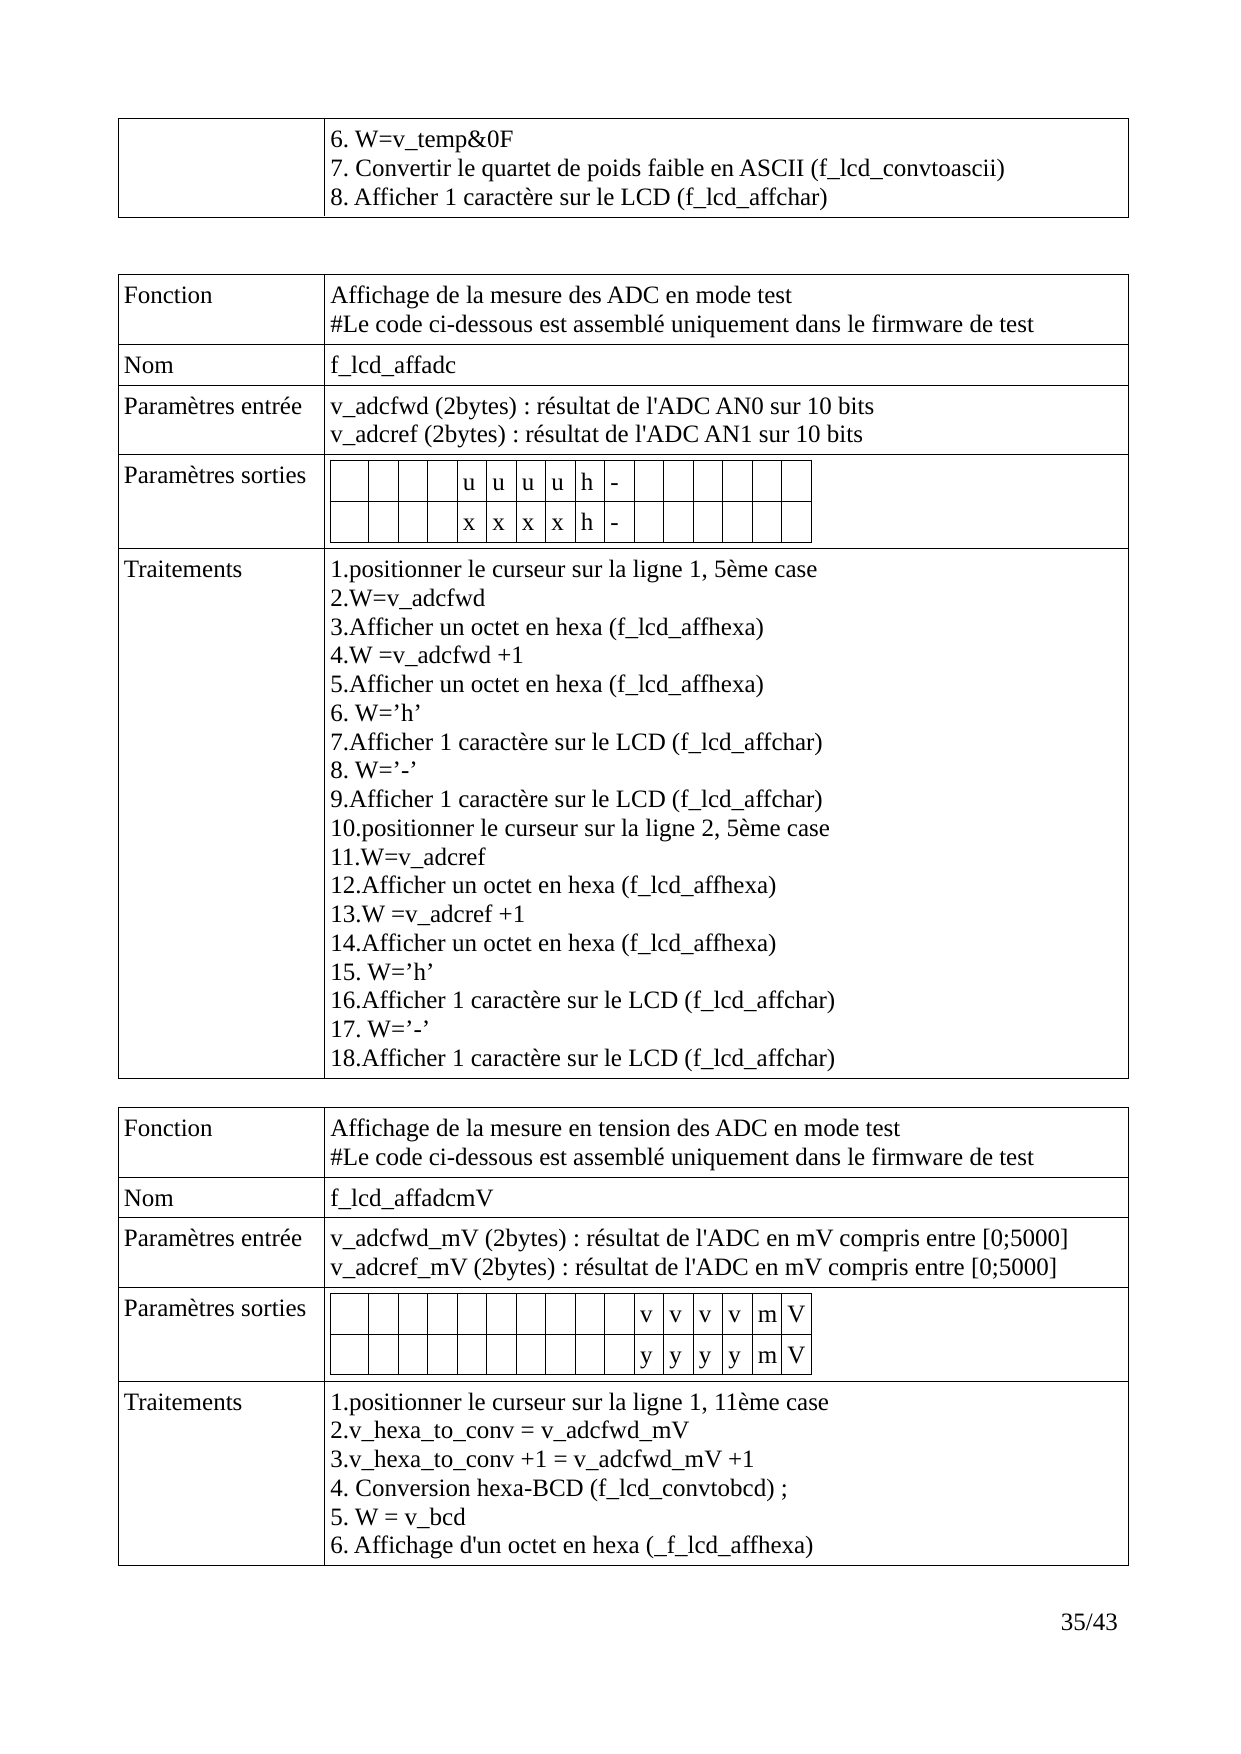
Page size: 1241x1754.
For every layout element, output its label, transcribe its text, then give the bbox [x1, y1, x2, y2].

table_header [576, 1294, 604, 1333]
table_header [546, 1294, 575, 1333]
table_cell [782, 502, 811, 542]
table_cell [753, 502, 781, 542]
table_cell [399, 502, 427, 542]
table_cell [399, 1335, 427, 1374]
table_cell [458, 1335, 486, 1374]
table_header [487, 1294, 516, 1333]
table_header u [458, 461, 486, 501]
table_header [458, 1294, 486, 1333]
table_cell Traitements [119, 1382, 324, 1565]
table_header [399, 461, 427, 501]
table_cell [546, 1335, 575, 1374]
table_cell 1.positionner le curseur sur la ligne 1, 5ème case 2.W=v_adcfwd 3.Afficher un octet en hexa (f_lcd_affhexa) 4.W =v_adcfwd +1 5.Afficher un octet en hexa (f_lcd_affhexa) 6. W=’h’ 7.Afficher 1 caractère sur le LCD (f_lcd_affchar) 8. W=’-’ 9.Afficher 1 caractère sur le LCD (f_lcd_affchar) 10.positionner le curseur sur la ligne 2, 5ème case 11.W=v_adcref 12.Afficher un octet en hexa (f_lcd_affhexa) 13.W =v_adcref +1 14.Afficher un octet en hexa (f_lcd_affhexa) 15. W=’h’ 16.Afficher 1 caractère sur le LCD (f_lcd_affchar) 17. W=’-’ 18.Afficher 1 caractère sur le LCD (f_lcd_affchar) [325, 549, 1128, 1078]
table_header [664, 461, 693, 501]
table_cell [428, 502, 457, 542]
table_header [369, 461, 398, 501]
table_header m [753, 1294, 781, 1333]
table_header [723, 461, 752, 501]
table_cell [487, 1335, 516, 1374]
table_cell x [517, 502, 545, 542]
table_header Affichage de la mesure en tension des ADC en mode test #Le code ci-dessous est assemblé uniquement dans le firmware de test [325, 1108, 1128, 1176]
table_cell y [694, 1335, 722, 1374]
table_header [605, 1294, 634, 1333]
table_cell m [753, 1335, 781, 1374]
table_cell 6. W=v_temp&0F 7. Convertir le quartet de poids faible en ASCII (f_lcd_convtoascii) 8. Afficher 1 caractère sur le LCD (f_lcd_affchar) [325, 119, 1128, 216]
table_cell [635, 502, 663, 542]
table_cell [576, 1335, 604, 1374]
table_cell Paramètres sorties [119, 455, 324, 548]
table_cell - [605, 502, 634, 542]
table_cell [331, 1335, 368, 1374]
table_cell h [576, 502, 604, 542]
table_header v [664, 1294, 693, 1333]
table_cell [605, 1335, 634, 1374]
table_cell V [782, 1335, 811, 1374]
table_cell [723, 502, 752, 542]
table_header [331, 461, 368, 501]
table_cell Nom [119, 345, 324, 384]
table_cell [517, 1335, 545, 1374]
table_cell [331, 502, 368, 542]
table_header Fonction [119, 1108, 324, 1176]
table_cell y [635, 1335, 663, 1374]
table_cell v_adcfwd_mV (2bytes) : résultat de l'ADC en mV compris entre [0;5000] v_adcref_mV (2bytes) : résultat de l'ADC en mV compris entre [0;5000] [325, 1218, 1128, 1287]
table_cell Paramètres entrée [119, 1218, 324, 1287]
table_header [517, 1294, 545, 1333]
table_cell x [546, 502, 575, 542]
table_cell [369, 1335, 398, 1374]
table_cell [325, 1288, 1128, 1381]
table_header [369, 1294, 398, 1333]
table_cell Paramètres sorties [119, 1288, 324, 1381]
table_header [635, 461, 663, 501]
table_cell [369, 502, 398, 542]
table_header v [694, 1294, 722, 1333]
table_header [399, 1294, 427, 1333]
table_cell v_adcfwd (2bytes) : résultat de l'ADC AN0 sur 10 bits v_adcref (2bytes) : résultat de l'ADC AN1 sur 10 bits [325, 386, 1128, 454]
table_header u [546, 461, 575, 501]
table_cell [325, 455, 1128, 548]
table_cell [428, 1335, 457, 1374]
table_header v [723, 1294, 752, 1333]
table_header [428, 461, 457, 501]
table_header - [605, 461, 634, 501]
table_cell x [458, 502, 486, 542]
table_header [753, 461, 781, 501]
table_header [782, 461, 811, 501]
table_header V [782, 1294, 811, 1333]
table_header Fonction [119, 275, 324, 344]
table_header u [517, 461, 545, 501]
table_header Affichage de la mesure des ADC en mode test #Le code ci-dessous est assemblé uniquement dans le firmware de test [325, 275, 1128, 344]
table_header [428, 1294, 457, 1333]
table_cell Paramètres entrée [119, 386, 324, 454]
table_cell y [664, 1335, 693, 1374]
table_header [331, 1294, 368, 1333]
table_cell [664, 502, 693, 542]
table_cell 1.positionner le curseur sur la ligne 1, 11ème case 2.v_hexa_to_conv = v_adcfwd_mV 3.v_hexa_to_conv +1 = v_adcfwd_mV +1 4. Conversion hexa-BCD (f_lcd_convtobcd) ; 5. W = v_bcd 6. Affichage d'un octet en hexa (_f_lcd_affhexa) [325, 1382, 1128, 1565]
table_cell [119, 119, 324, 216]
table_cell Nom [119, 1178, 324, 1217]
table_cell [694, 502, 722, 542]
table_cell x [487, 502, 516, 542]
table_cell Traitements [119, 549, 324, 1078]
table_header [694, 461, 722, 501]
table_cell y [723, 1335, 752, 1374]
table_header h [576, 461, 604, 501]
table_cell f_lcd_affadc [325, 345, 1128, 384]
table_cell f_lcd_affadcmV [325, 1178, 1128, 1217]
table_header v [635, 1294, 663, 1333]
table_header u [487, 461, 516, 501]
